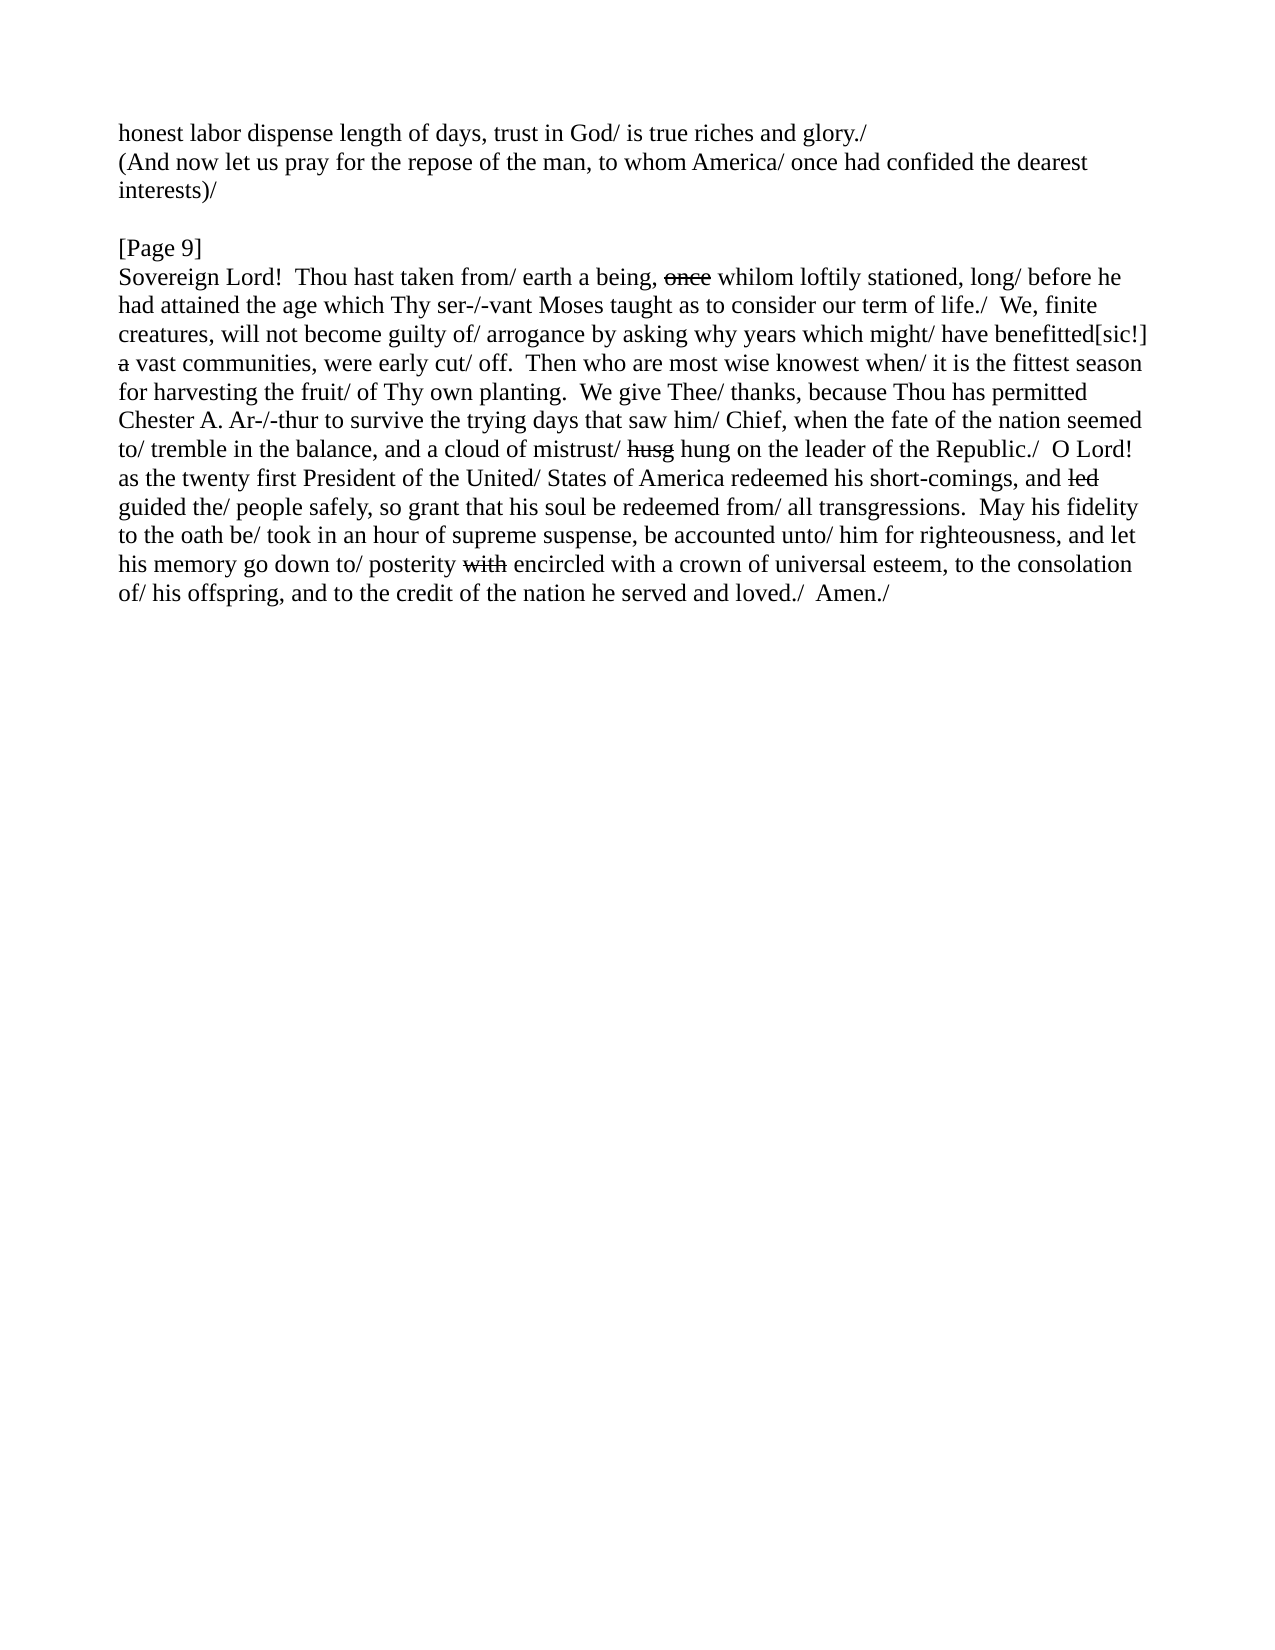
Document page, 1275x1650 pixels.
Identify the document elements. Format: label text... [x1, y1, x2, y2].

text (And now let us pray for the repose of the man, to whom America/ once had confided the dearest interests)/ [118, 147, 1157, 204]
text [Page 9] [118, 233, 1157, 262]
text honest labor dispense length of days, trust in God/ is true riches and glory./ [118, 118, 1157, 147]
text Sovereign Lord! Thou hast taken from/ earth a being, once whilom loftily stationed, long/ before he had attained the age which Thy ser-/-vant Moses taught as to consider our term of life./ We, finite creatures, will not become guilty of/ arrogance by asking why years which might/ have benefitted[sic!] a vast communities, were early cut/ off. Then who are most wise knowest when/ it is the fittest season for harvesting the fruit/ of Thy own planting. We give Thee/ thanks, because Thou has permitted Chester A. Ar-/-thur to survive the trying days that saw him/ Chief, when the fate of the nation seemed to/ tremble in the balance, and a cloud of mistrust/ husg hung on the leader of the Republic./ O Lord! as the twenty first President of the United/ States of America redeemed his short-comings, and led guided the/ people safely, so grant that his soul be redeemed from/ all transgressions. May his fidelity to the oath be/ took in an hour of supreme suspense, be accounted unto/ him for righteousness, and let his memory go down to/ posterity with encircled with a crown of universal esteem, to the consolation of/ his offspring, and to the credit of the nation he served and loved./ Amen./ [118, 262, 1157, 607]
